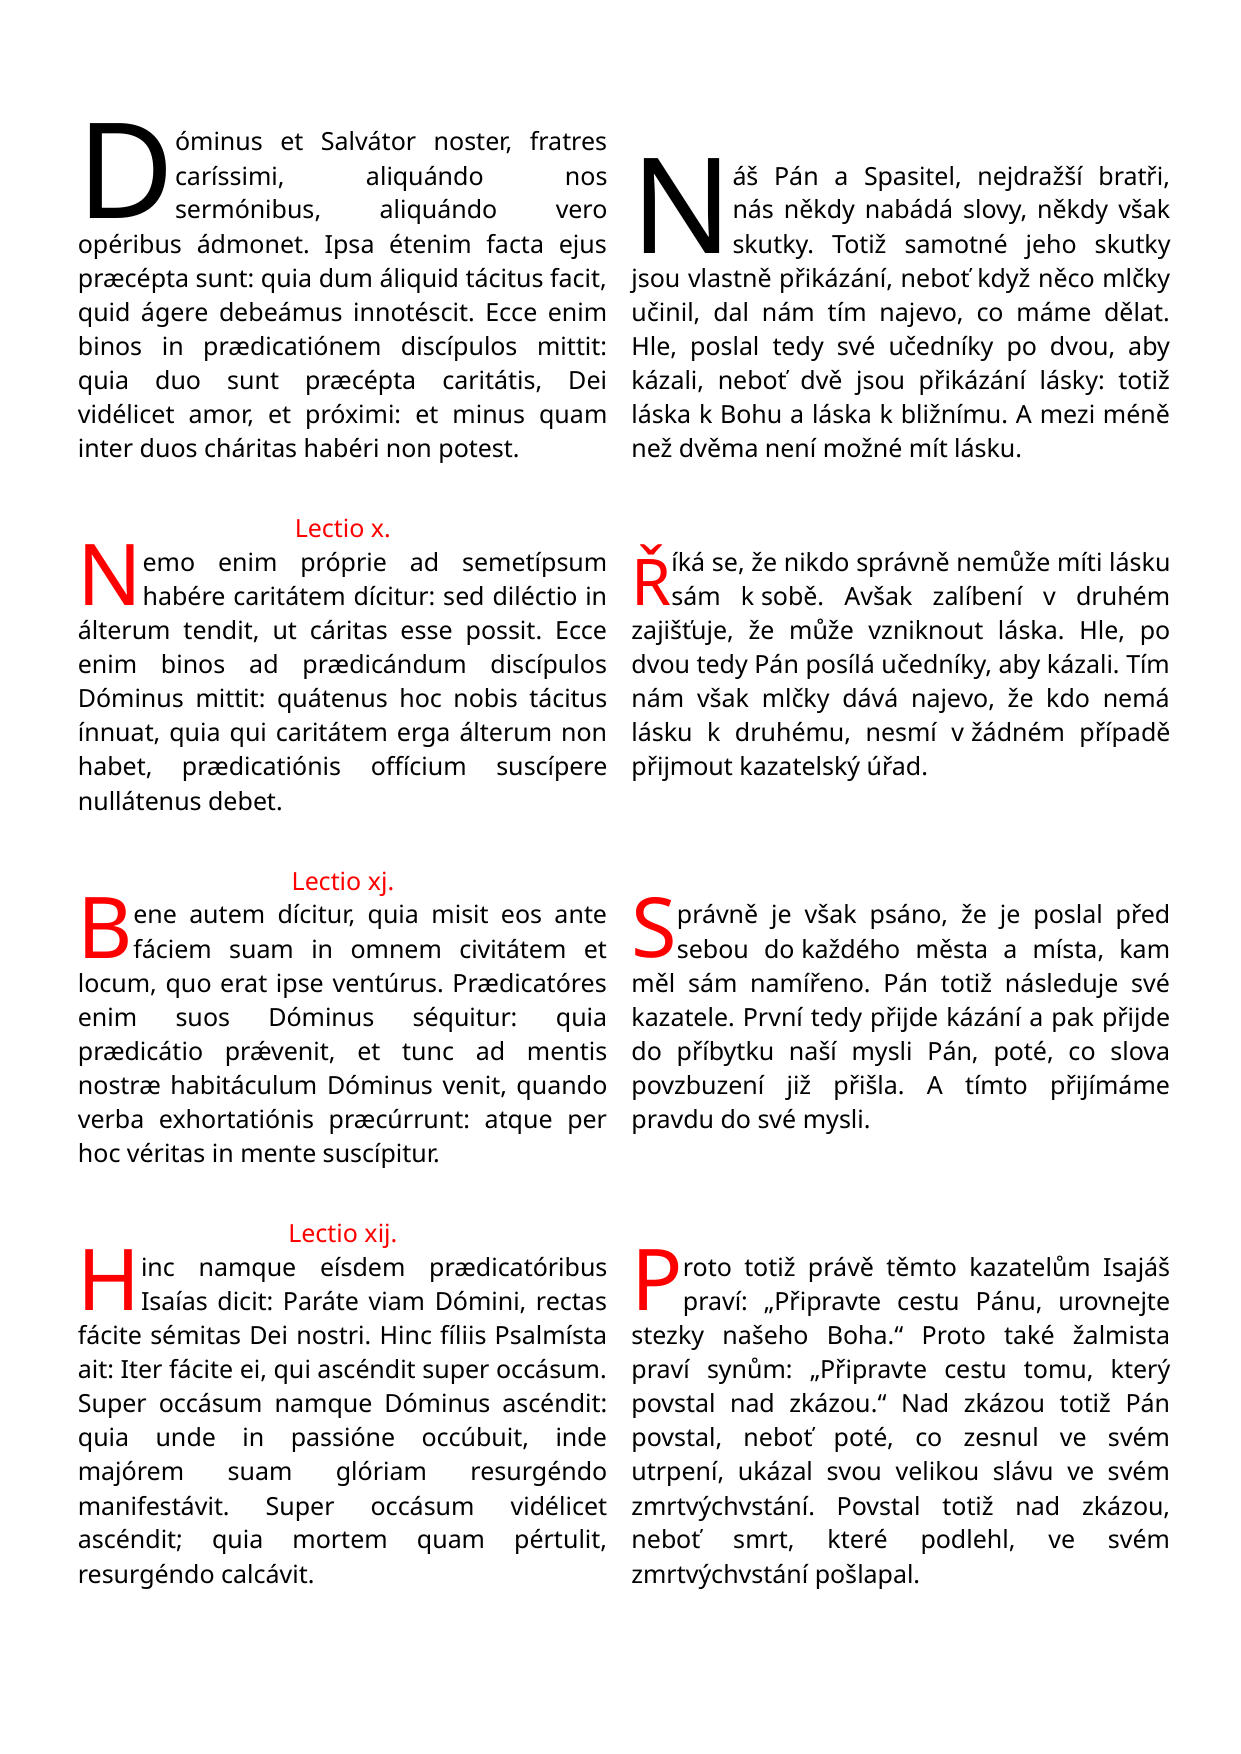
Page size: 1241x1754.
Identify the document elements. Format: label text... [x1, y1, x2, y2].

table_cell Lectio xj. Bene autem dícitur, quia misit eos ante fáciem suam in omnem civitátem et locum, quo erat ipse ventúrus. Prædicatóres enim suos Dóminus séquitur: quia prædicátio prǽvenit, et tunc ad mentis nostræ habitáculum Dóminus venit, quando verba exhortatiónis præcúrrunt: atque per hoc véritas in mente suscípitur. [66, 857, 619, 1210]
table_cell Říká se, že nikdo správně nemůže míti lásku sám k sobě. Avšak zalíbení v druhém zajišťuje, že může vzniknout láska. Hle, po dvou tedy Pán posílá učedníky, aby kázali. Tím nám však mlčky dává najevo, že kdo nemá lásku k druhému, nesmí v žádném případě přijmout kazatelský úřad. [619, 505, 1182, 857]
table_cell Lectio x. Nemo enim próprie ad semetípsum habére caritátem dícitur: sed diléctio in álterum tendit, ut cáritas esse possit. Ecce enim binos ad prædicándum discípulos Dóminus mittit: quátenus hoc nobis tácitus ínnuat, quia qui caritátem erga álterum non habet, prædicatiónis offícium suscípere nullátenus debet. [66, 505, 619, 857]
table_cell Lectio xij. Hinc namque eísdem prædicatóribus Isaías dicit: Paráte viam Dómini, rectas fácite sémitas Dei nostri. Hinc fíliis Psalmísta ait: Iter fácite ei, qui ascéndit super occásum. Super occásum namque Dóminus ascéndit: quia unde in passióne occúbuit, inde majórem suam glóriam resurgéndo manifestávit. Super occásum vidélicet ascéndit; quia mortem quam pértulit, resurgéndo calcávit. [66, 1210, 619, 1630]
table_cell Za onoho času vyvolil Pán i dalších sedmdesát dva a poslal je po dvou před sebou, do každého města a místa, kam sám měl namířeno. A ostatní. Náš Pán a Spasitel, nejdražší bratři, nás někdy nabádá slovy, někdy však skutky. Totiž samotné jeho skutky jsou vlastně přikázání, neboť když něco mlčky učinil, dal nám tím najevo, co máme dělat. Hle, poslal tedy své učedníky po dvou, aby kázali, neboť dvě jsou přikázání lásky: totiž láska k Bohu a láska k bližnímu. A mezi méně než dvěma není možné mít lásku. [619, 118, 1182, 505]
table_cell Proto totiž právě těmto kazatelům Isajáš praví: „Připravte cestu Pánu, urovnejte stezky našeho Boha.“ Proto také žalmista praví synům: „Připravte cestu tomu, který povstal nad zkázou.“ Nad zkázou totiž Pán povstal, neboť poté, co zesnul ve svém utrpení, ukázal svou velikou slávu ve svém zmrtvýchvstání. Povstal totiž nad zkázou, neboť smrt, které podlehl, ve svém zmrtvýchvstání pošlapal. [619, 1210, 1182, 1630]
table_cell In III. Nocturno Léctio sancti Evangélii secúndum Lucam. Lectio ix. Cap. 10. In illo témpore: Designávit Dóminus et álios septuagínta duos: et misit illos binos ante fáciem suam, in omnem civitátem et locum, quo erat ipse ventúrus. Et réliqua. Homilía sancti Gregórii Papæ. Homilia 17. in Evangelia. Dóminus et Salvátor noster, fratres caríssimi, aliquándo nos sermónibus, aliquándo vero opéribus ádmonet. Ipsa étenim facta ejus præcépta sunt: quia dum áliquid tácitus facit, quid ágere debeámus innotéscit. Ecce enim binos in prædicatiónem discípulos mittit: quia duo sunt præcépta caritátis, Dei vidélicet amor, et próximi: et minus quam inter duos cháritas habéri non potest. [66, 118, 619, 505]
table_cell Správně je však psáno, že je poslal před sebou do každého města a místa, kam měl sám namířeno. Pán totiž následuje své kazatele. První tedy přijde kázání a pak přijde do příbytku naší mysli Pán, poté, co slova povzbuzení již přišla. A tímto přijímáme pravdu do své mysli. [619, 857, 1182, 1210]
